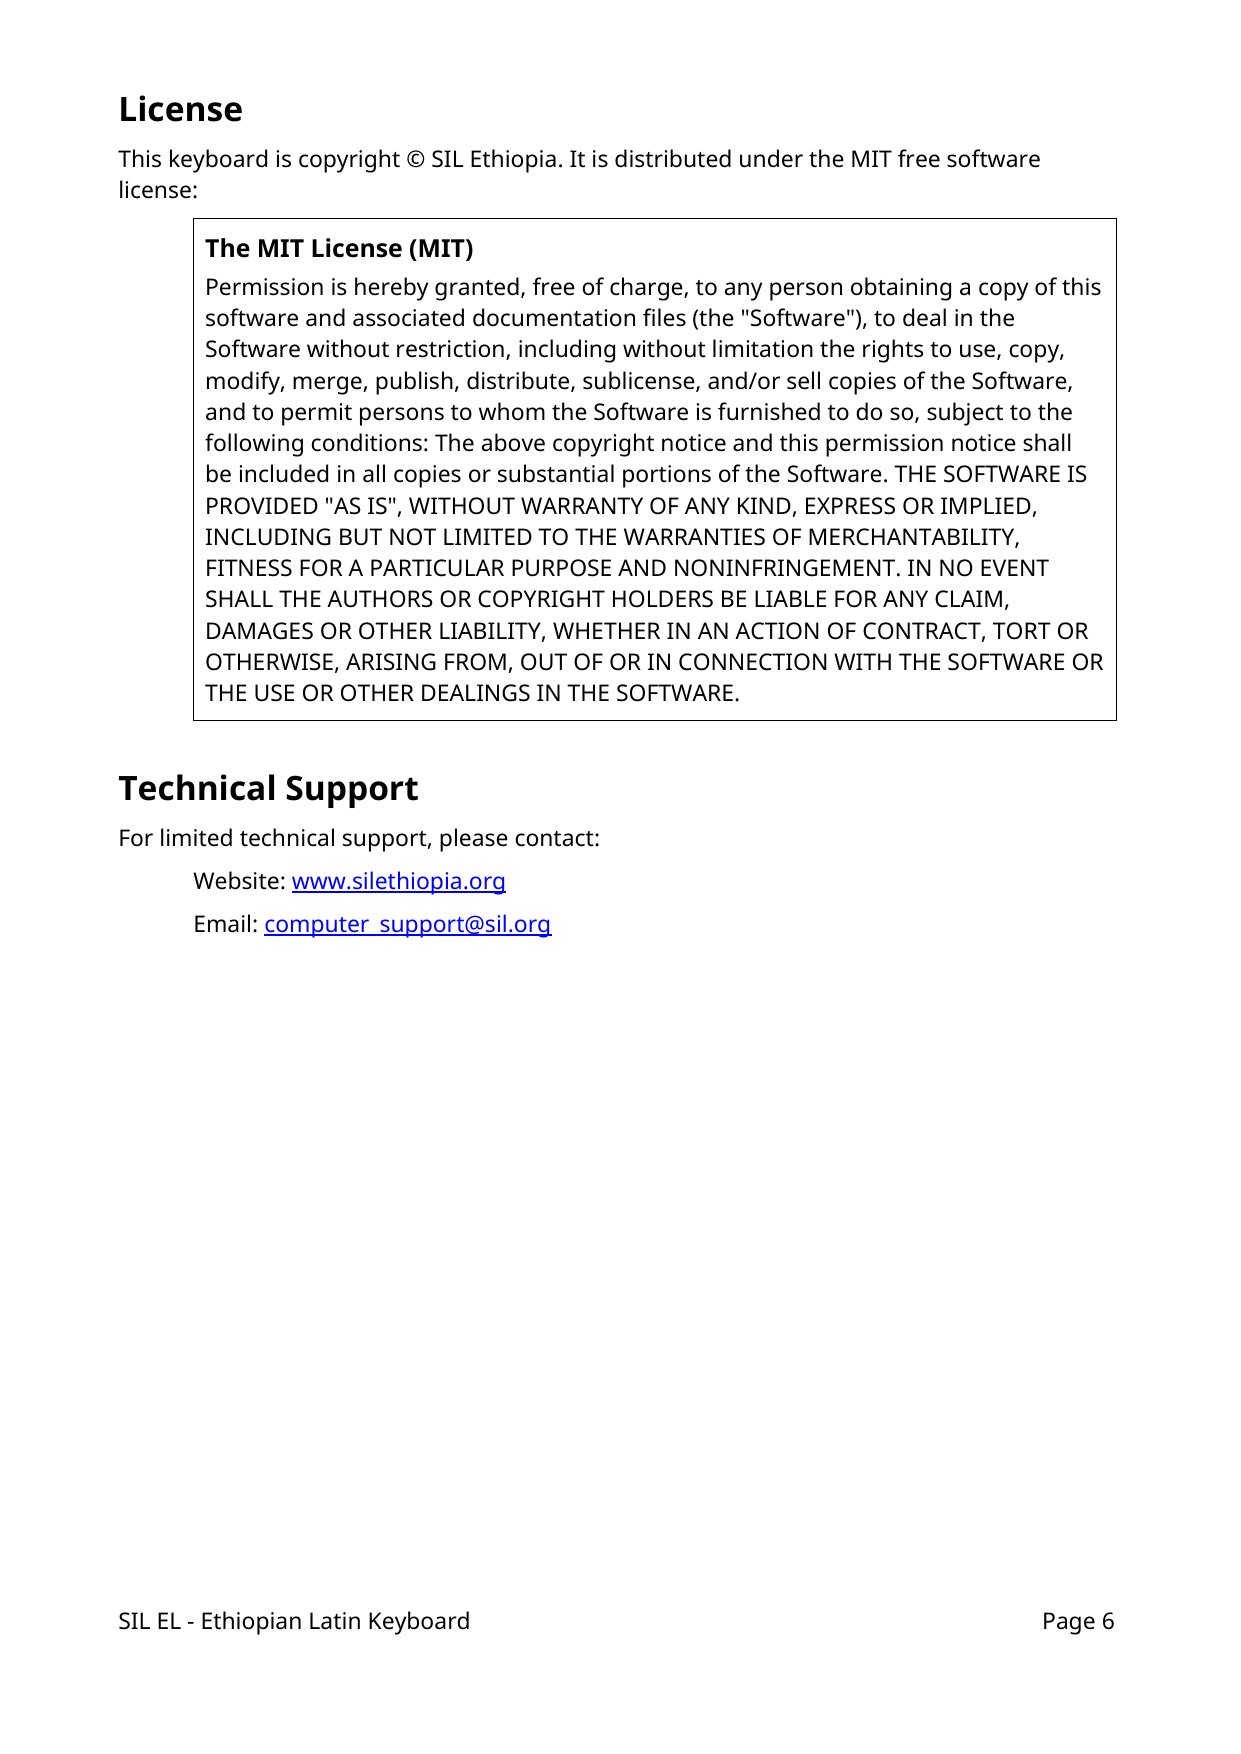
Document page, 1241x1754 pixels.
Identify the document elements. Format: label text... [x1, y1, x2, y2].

text Email: computer_support@sil.org [118, 908, 1122, 939]
text For limited technical support, please contact: [118, 822, 1122, 853]
table_header The MIT License (MIT) Permission is hereby granted, free of charge, to any person obtaining a copy of this software and associated documentation files (the "Software"), to deal in the Software without restriction, including without limitation the rights to use, copy, modify, merge, publish, distribute, sublicense, and/or sell copies of the Software, and to permit persons to whom the Software is furnished to do so, subject to the following conditions: The above copyright notice and this permission notice shall be included in all copies or substantial portions of the Software. THE SOFTWARE IS PROVIDED "AS IS", WITHOUT WARRANTY OF ANY KIND, EXPRESS OR IMPLIED, INCLUDING BUT NOT LIMITED TO THE WARRANTIES OF MERCHANTABILITY, FITNESS FOR A PARTICULAR PURPOSE AND NONINFRINGEMENT. IN NO EVENT SHALL THE AUTHORS OR COPYRIGHT HOLDERS BE LIABLE FOR ANY CLAIM, DAMAGES OR OTHER LIABILITY, WHETHER IN AN ACTION OF CONTRACT, TORT OR OTHERWISE, ARISING FROM, OUT OF OR IN CONNECTION WITH THE SOFTWARE OR THE USE OR OTHER DEALINGS IN THE SOFTWARE. [194, 219, 1116, 720]
subtitle License [118, 86, 1122, 131]
subtitle Technical Support [118, 764, 1122, 810]
text Website: www.silethiopia.org [118, 865, 1122, 896]
text This keyboard is copyright © SIL Ethiopia. It is distributed under the MIT free software license: [118, 143, 1122, 206]
